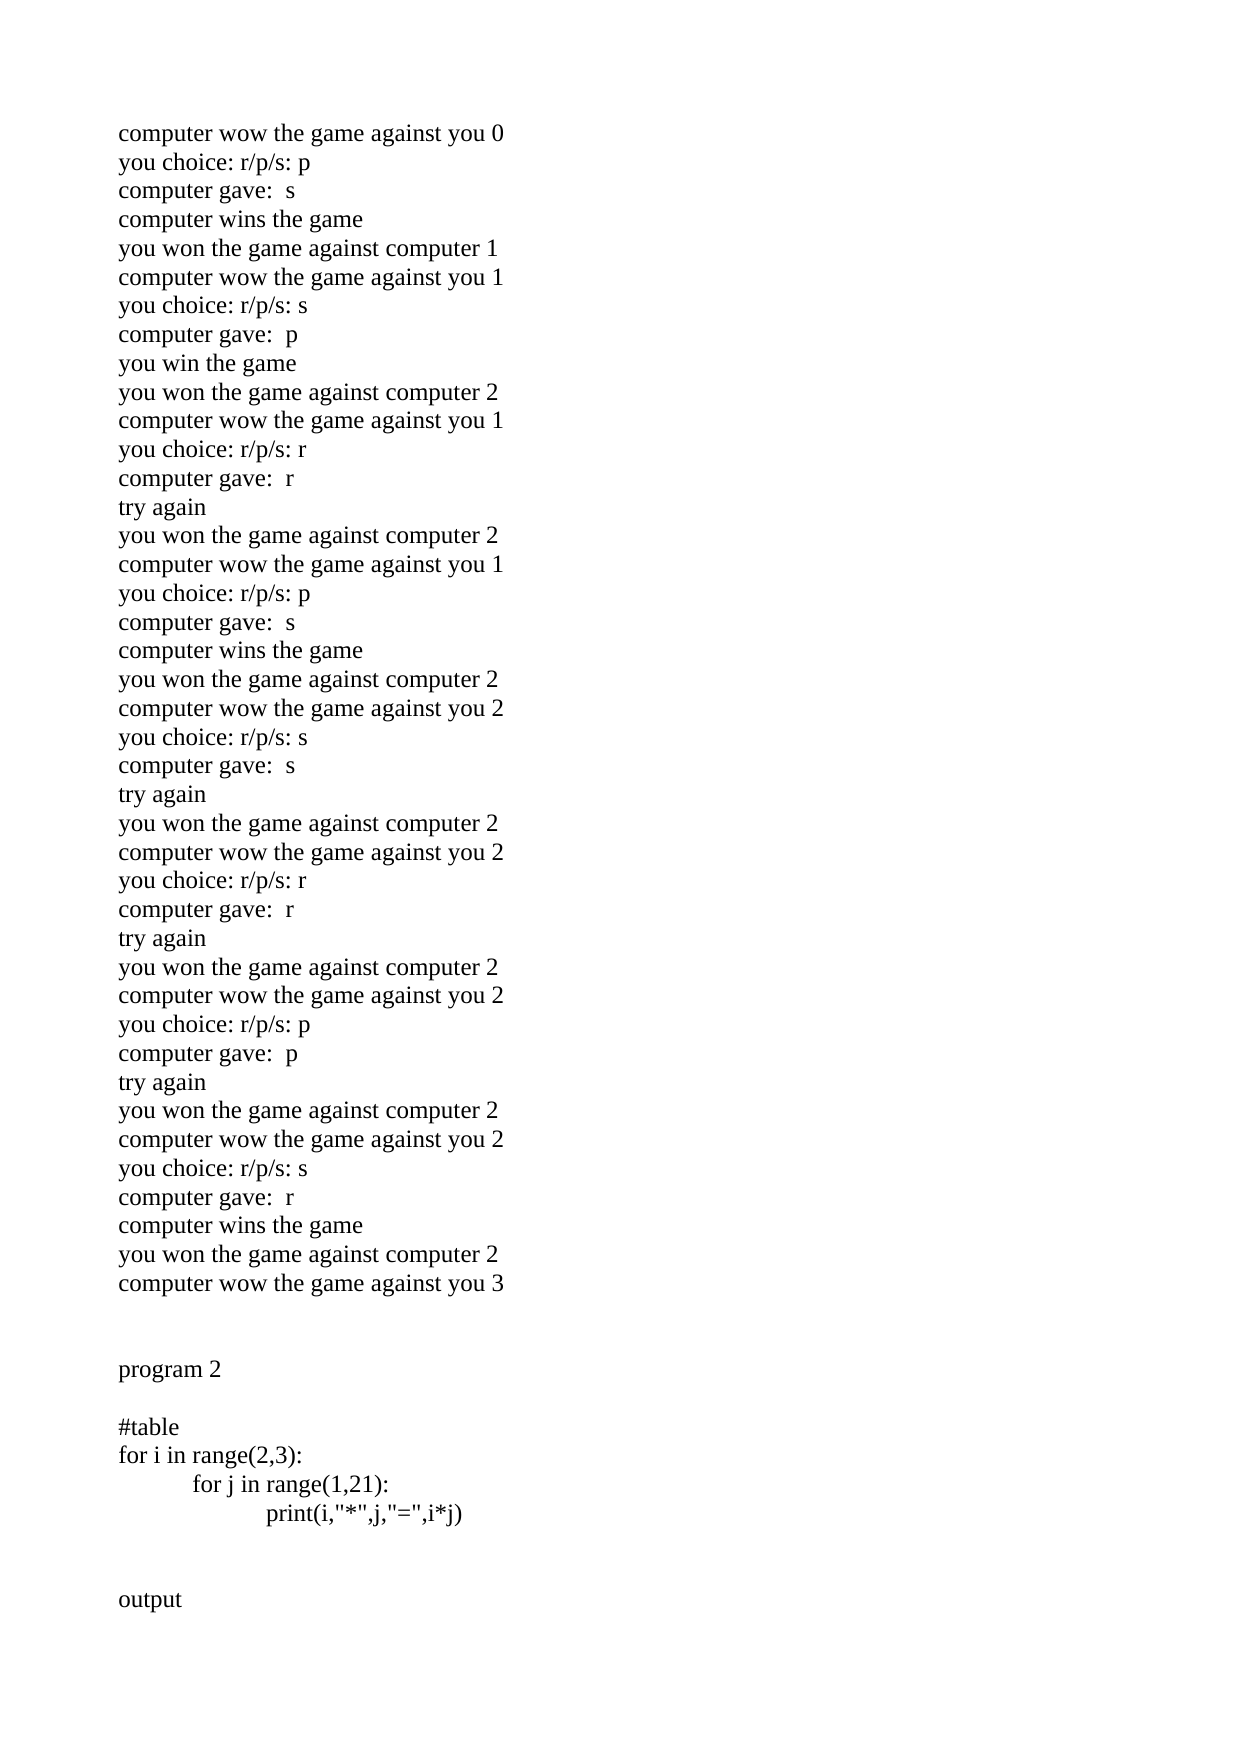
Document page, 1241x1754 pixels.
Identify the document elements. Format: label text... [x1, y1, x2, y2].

text you won the game against computer 2 [118, 377, 1122, 406]
text computer gave: s [118, 751, 1122, 779]
text you won the game against computer 2 [118, 521, 1122, 549]
text you choice: r/p/s: s [118, 1153, 1122, 1182]
text you choice: r/p/s: p [118, 1009, 1122, 1038]
text computer wins the game [118, 204, 1122, 233]
text you choice: r/p/s: p [118, 147, 1122, 176]
text for i in range(2,3): [118, 1441, 1122, 1469]
text you choice: r/p/s: s [118, 291, 1122, 319]
text try again [118, 1067, 1122, 1096]
text computer wow the game against you 2 [118, 1124, 1122, 1153]
text computer gave: r [118, 463, 1122, 492]
text computer gave: r [118, 1182, 1122, 1211]
text computer gave: p [118, 319, 1122, 348]
text you choice: r/p/s: s [118, 722, 1122, 751]
text you won the game against computer 2 [118, 1096, 1122, 1124]
text computer gave: s [118, 176, 1122, 204]
text you choice: r/p/s: p [118, 578, 1122, 607]
text print(i,"*",j,"=",i*j) [118, 1498, 1122, 1527]
text computer gave: p [118, 1038, 1122, 1067]
text computer wow the game against you 0 [118, 118, 1122, 147]
text computer wow the game against you 2 [118, 693, 1122, 722]
text computer wow the game against you 1 [118, 549, 1122, 578]
text try again [118, 923, 1122, 952]
text computer wins the game [118, 1211, 1122, 1239]
text you won the game against computer 2 [118, 808, 1122, 837]
text computer gave: s [118, 607, 1122, 636]
text try again [118, 779, 1122, 808]
text computer wow the game against you 1 [118, 406, 1122, 434]
text you choice: r/p/s: r [118, 434, 1122, 463]
text output [118, 1584, 1122, 1613]
text you won the game against computer 1 [118, 233, 1122, 262]
text program 2 [118, 1354, 1122, 1383]
text computer wow the game against you 1 [118, 262, 1122, 291]
text you won the game against computer 2 [118, 1239, 1122, 1268]
text computer wow the game against you 2 [118, 837, 1122, 866]
text computer wow the game against you 2 [118, 981, 1122, 1009]
text you win the game [118, 348, 1122, 377]
text try again [118, 492, 1122, 521]
text #table [118, 1412, 1122, 1441]
text computer wow the game against you 3 [118, 1268, 1122, 1297]
text you choice: r/p/s: r [118, 866, 1122, 894]
text you won the game against computer 2 [118, 664, 1122, 693]
text for j in range(1,21): [118, 1469, 1122, 1498]
text you won the game against computer 2 [118, 952, 1122, 981]
text computer gave: r [118, 894, 1122, 923]
text computer wins the game [118, 636, 1122, 664]
